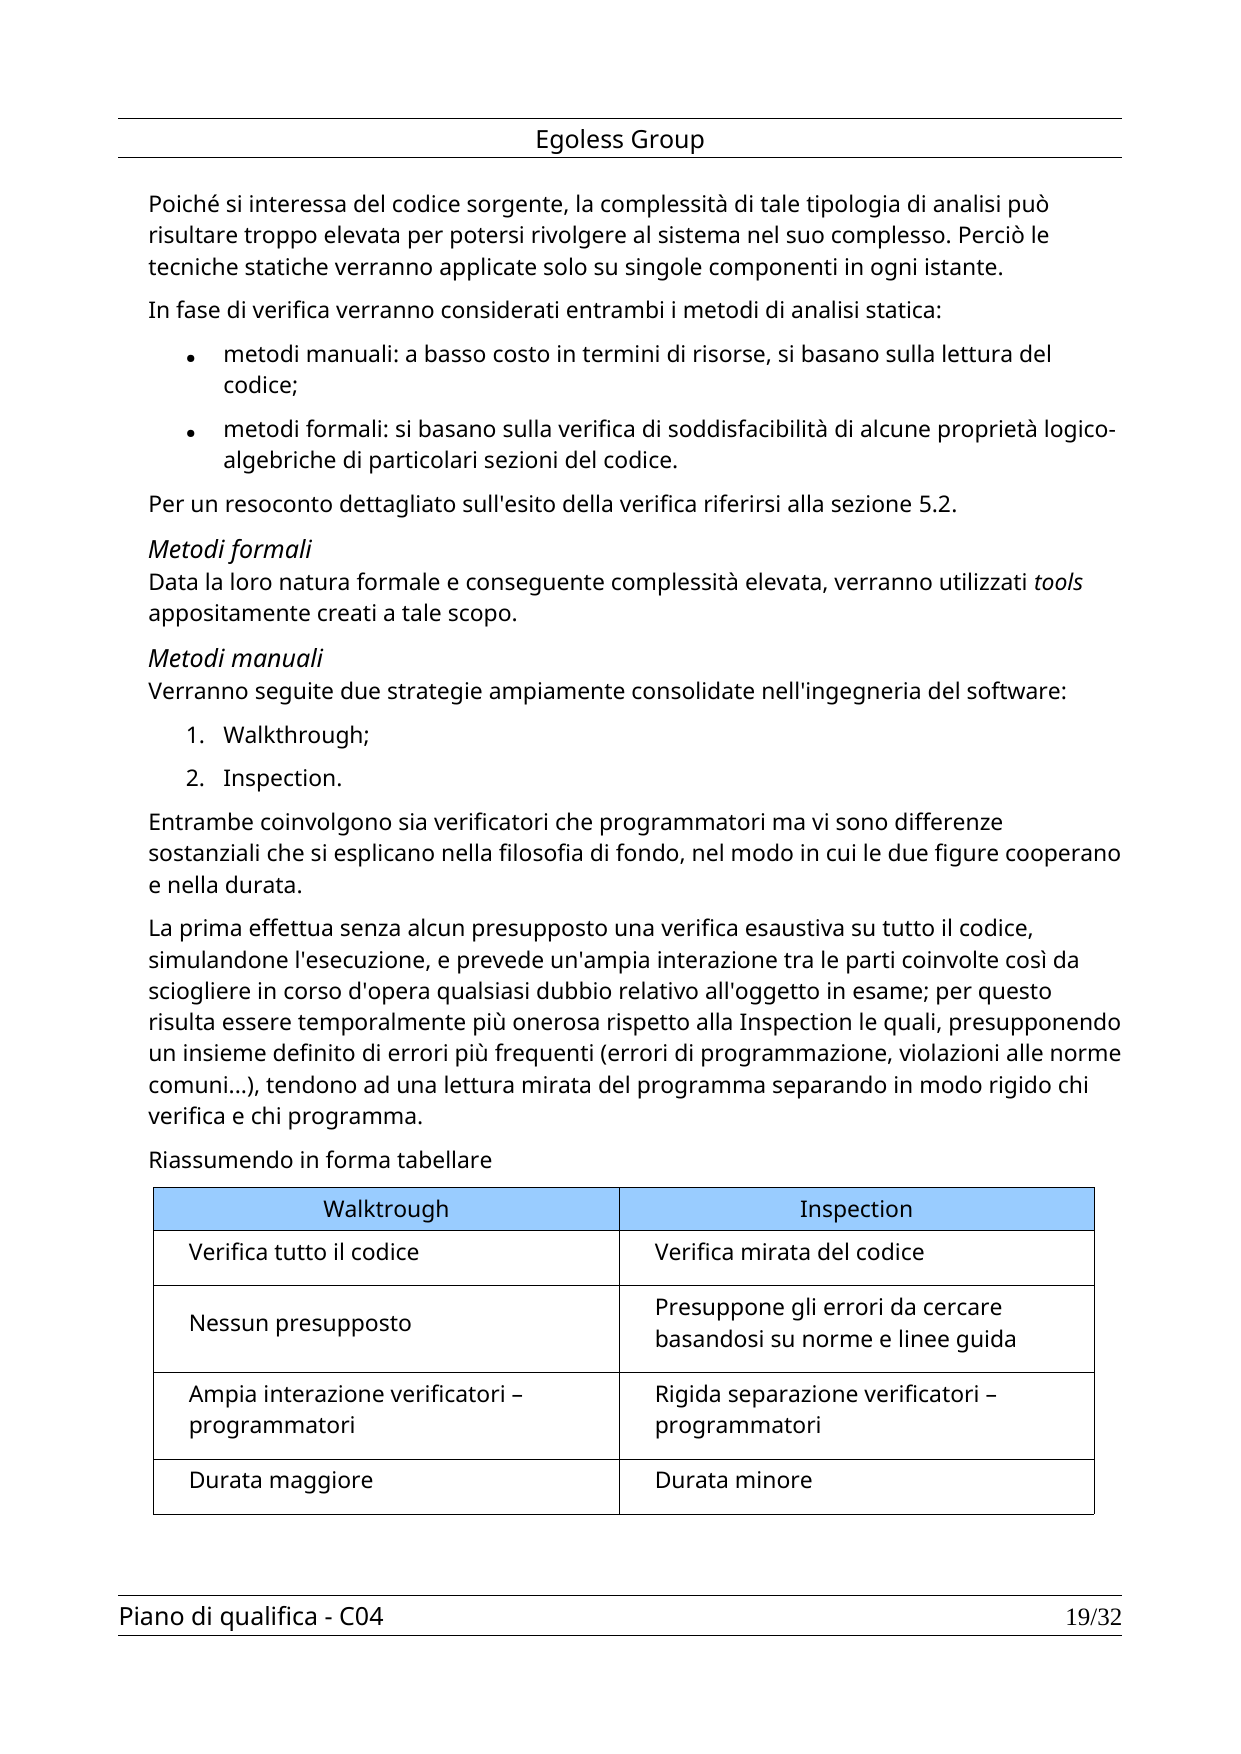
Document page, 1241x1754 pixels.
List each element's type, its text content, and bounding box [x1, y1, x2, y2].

text Verranno seguite due strategie ampiamente consolidate nell'ingegneria del software: [148, 675, 1122, 706]
text Metodi formali [148, 532, 1122, 566]
text In fase di verifica verranno considerati entrambi i metodi di analisi statica: [148, 294, 1122, 325]
text Poiché si interessa del codice sorgente, la complessità di tale tipologia di analisi può risultare troppo elevata per potersi rivolgere al sistema nel suo complesso. Perciò le tecniche statiche verranno applicate solo su singole componenti in ogni istante. [148, 188, 1122, 282]
table_cell Verifica tutto il codice [154, 1231, 619, 1285]
table_cell Nessun presupposto [154, 1286, 619, 1372]
text Per un resoconto dettagliato sull'esito della verifica riferirsi alla sezione 5.2. [148, 488, 1122, 519]
list metodi manuali: a basso costo in termini di risorse, si basano sulla lettura del codice; [186, 338, 1122, 400]
table_header Inspection [620, 1188, 1094, 1230]
table_cell Verifica mirata del codice [620, 1231, 1094, 1285]
table_cell Presuppone gli errori da cercare basandosi su norme e linee guida [620, 1286, 1094, 1372]
list metodi formali: si basano sulla verifica di soddisfacibilità di alcune proprietà logico-algebriche di particolari sezioni del codice. [186, 413, 1122, 475]
text La prima effettua senza alcun presupposto una verifica esaustiva su tutto il codice, simulandone l'esecuzione, e prevede un'ampia interazione tra le parti coinvolte così da sciogliere in corso d'opera qualsiasi dubbio relativo all'oggetto in esame; per questo risulta essere temporalmente più onerosa rispetto alla Inspection le quali, presupponendo un insieme definito di errori più frequenti (errori di programmazione, violazioni alle norme comuni...), tendono ad una lettura mirata del programma separando in modo rigido chi verifica e chi programma. [148, 912, 1122, 1131]
list Walkthrough; [186, 718, 1122, 750]
table_header Walktrough [154, 1188, 619, 1230]
list Inspection. [186, 762, 1122, 793]
table_cell Durata minore [620, 1460, 1094, 1514]
table_cell Ampia interazione verificatori – programmatori [154, 1373, 619, 1458]
text Entrambe coinvolgono sia verificatori che programmatori ma vi sono differenze sostanziali che si esplicano nella filosofia di fondo, nel modo in cui le due figure cooperano e nella durata. [148, 806, 1122, 900]
text Data la loro natura formale e conseguente complessità elevata, verranno utilizzati tools appositamente creati a tale scopo. [148, 566, 1122, 628]
text Riassumendo in forma tabellare [148, 1143, 1122, 1175]
text Metodi manuali [148, 641, 1122, 675]
table_cell Durata maggiore [154, 1460, 619, 1514]
table_cell Rigida separazione verificatori – programmatori [620, 1373, 1094, 1458]
